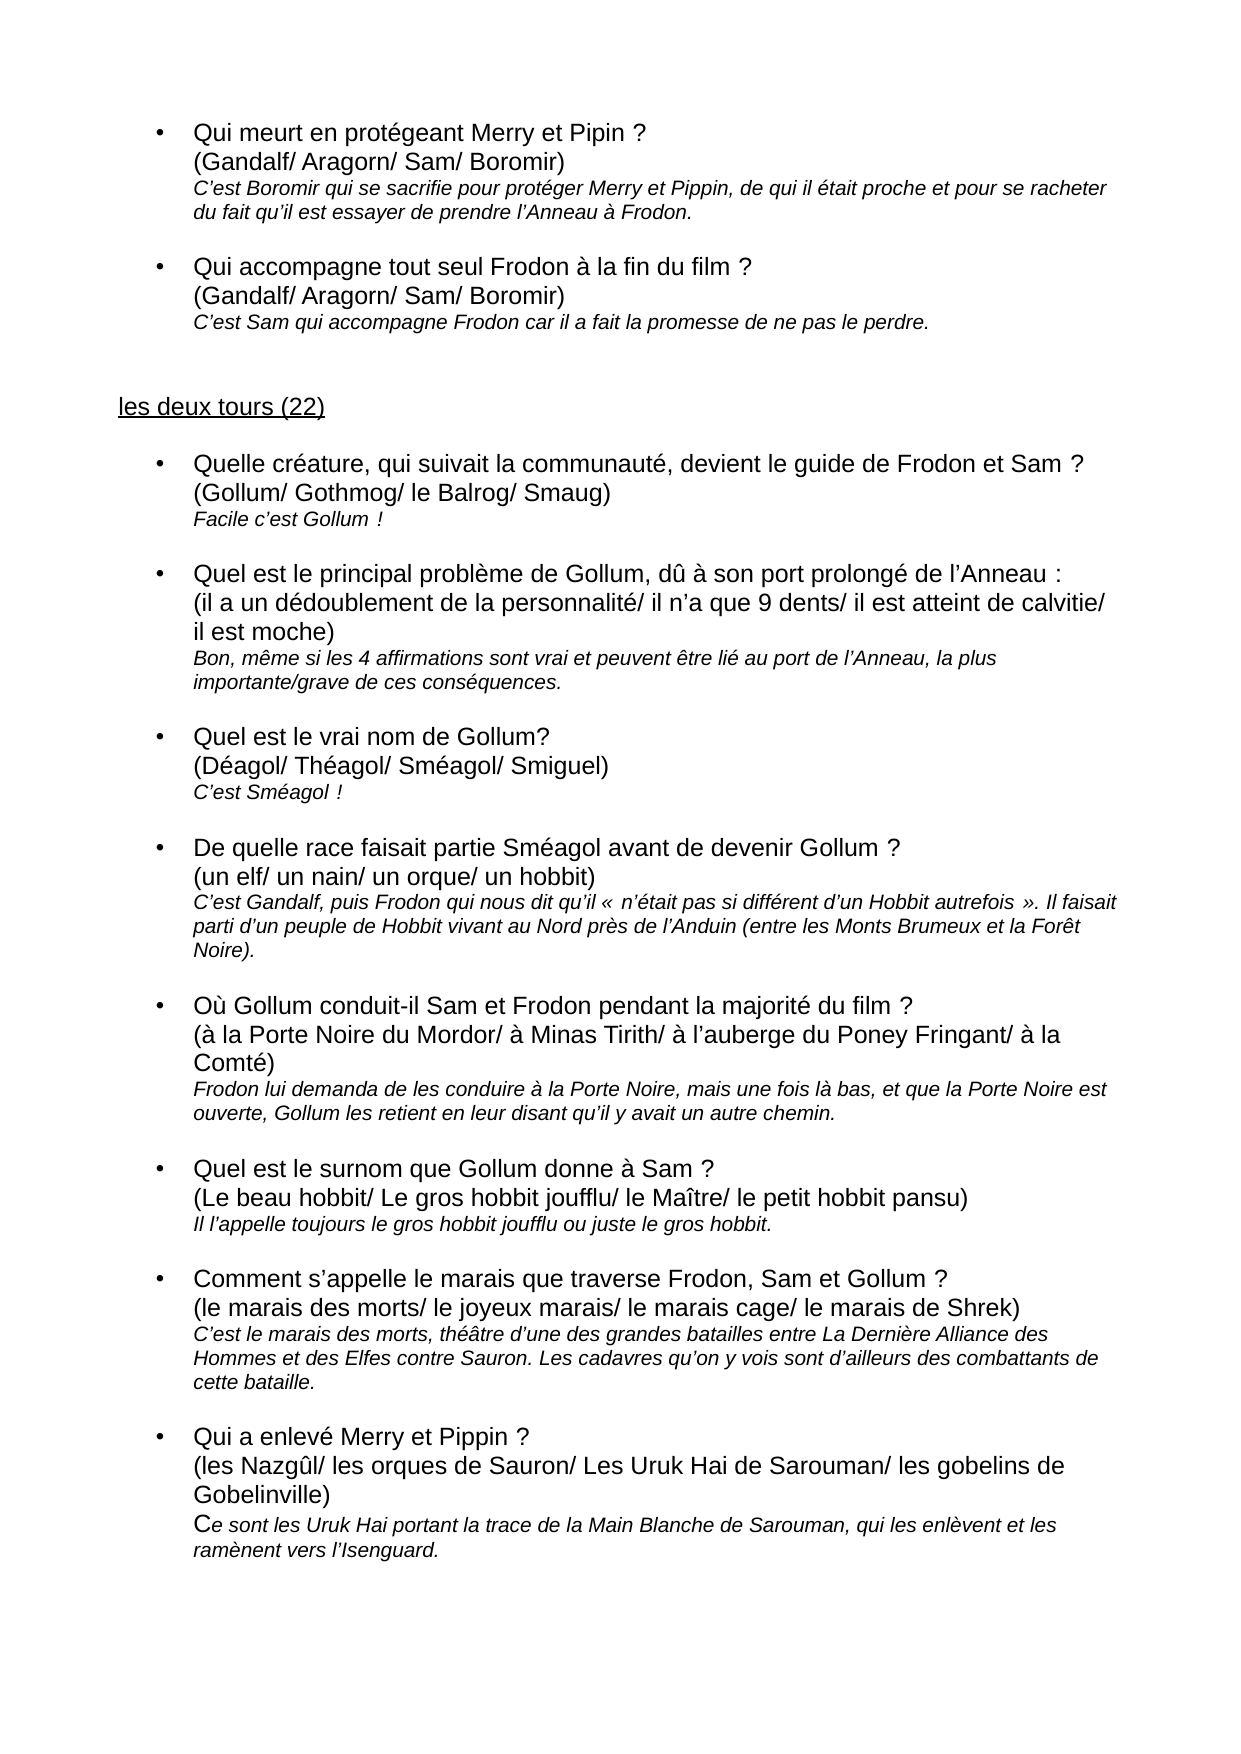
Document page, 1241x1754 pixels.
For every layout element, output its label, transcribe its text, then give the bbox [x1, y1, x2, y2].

list Qui accompagne tout seul Frodon à la fin du film ? (Gandalf/ Aragorn/ Sam/ Boromir) C’est Sam qui accompagne Frodon car il a fait la promesse de ne pas le perdre. [156, 252, 1122, 363]
list Qui a enlevé Merry et Pippin ? [156, 1422, 1122, 1451]
list Quel est le principal problème de Gollum, dû à son port prolongé de l’Anneau : [156, 559, 1122, 588]
list De quelle race faisait partie Sméagol avant de devenir Gollum ? (un elf/ un nain/ un orque/ un hobbit) C’est Gandalf, puis Frodon qui nous dit qu’il « n’était pas si différent d’un Hobbit autrefois ». Il faisait parti d’un peuple de Hobbit vivant au Nord près de l’Anduin (entre les Monts Brumeux et la Forêt Noire). [156, 833, 1122, 991]
list (les Nazgûl/ les orques de Sauron/ Les Uruk Hai de Sarouman/ les gobelins de Gobelinville) Ce sont les Uruk Hai portant la trace de la Main Blanche de Sarouman, qui les enlèvent et les ramènent vers l’Isenguard. [156, 1451, 1122, 1590]
list Comment s’appelle le marais que traverse Frodon, Sam et Gollum ? [156, 1264, 1122, 1293]
list Où Gollum conduit-il Sam et Frodon pendant la majorité du film ? [156, 991, 1122, 1020]
list (le marais des morts/ le joyeux marais/ le marais cage/ le marais de Shrek) C’est le marais des morts, théâtre d’une des grandes batailles entre La Dernière Alliance des Hommes et des Elfes contre Sauron. Les cadavres qu’on y vois sont d’ailleurs des combattants de cette bataille. [156, 1293, 1122, 1422]
list Qui meurt en protégeant Merry et Pipin ? [156, 118, 1122, 147]
list (il a un dédoublement de la personnalité/ il n’a que 9 dents/ il est atteint de calvitie/ il est moche) Bon, même si les 4 affirmations sont vrai et peuvent être lié au port de l’Anneau, la plus importante/grave de ces conséquences. [156, 588, 1122, 722]
list Quel est le surnom que Gollum donne à Sam ? [156, 1154, 1122, 1183]
list Quelle créature, qui suivait la communauté, devient le guide de Frodon et Sam ? (Gollum/ Gothmog/ le Balrog/ Smaug) Facile c’est Gollum ! [156, 449, 1122, 559]
text les deux tours (22) [118, 391, 1122, 449]
list (à la Porte Noire du Mordor/ à Minas Tirith/ à l’auberge du Poney Fringant/ à la Comté) Frodon lui demanda de les conduire à la Porte Noire, mais une fois là bas, et que la Porte Noire est ouverte, Gollum les retient en leur disant qu’il y avait un autre chemin. [156, 1020, 1122, 1154]
list (Le beau hobbit/ Le gros hobbit joufflu/ le Maître/ le petit hobbit pansu) Il l’appelle toujours le gros hobbit joufflu ou juste le gros hobbit. [156, 1183, 1122, 1264]
list Quel est le vrai nom de Gollum? (Déagol/ Théagol/ Sméagol/ Smiguel) C’est Sméagol ! [156, 722, 1122, 833]
list (Gandalf/ Aragorn/ Sam/ Boromir) C’est Boromir qui se sacrifie pour protéger Merry et Pippin, de qui il était proche et pour se racheter du fait qu’il est essayer de prendre l’Anneau à Frodon. [156, 147, 1122, 252]
